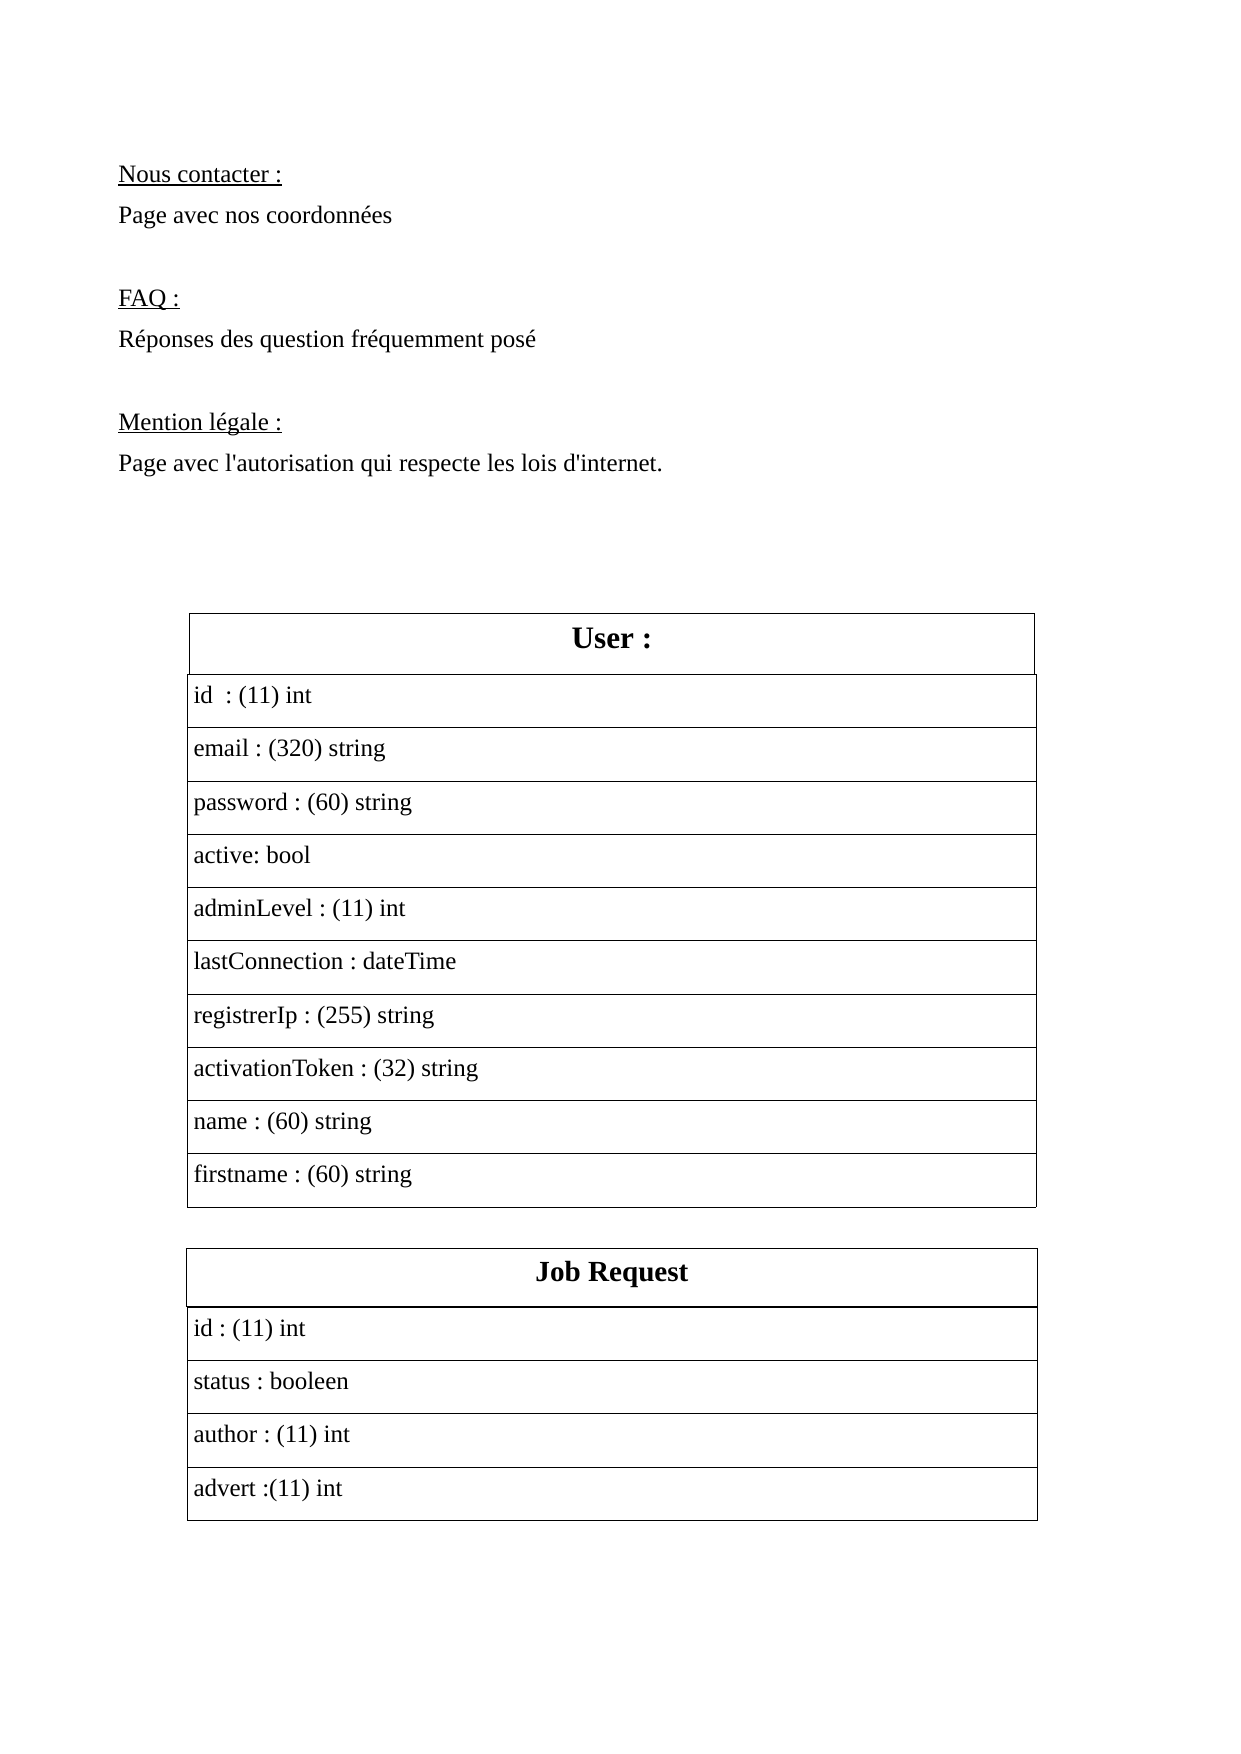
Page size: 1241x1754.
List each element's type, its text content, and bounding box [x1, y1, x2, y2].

table_cell registrerIp : (255) string [188, 995, 1036, 1047]
table_cell name : (60) string [188, 1101, 1036, 1153]
table_cell activationToken : (32) string [188, 1048, 1036, 1100]
text Page avec l'autorisation qui respecte les lois d'internet. [118, 448, 1122, 477]
table_cell email : (320) string [188, 728, 1036, 781]
table_cell firstname : (60) string [188, 1154, 1036, 1206]
table_header id : (11) int [188, 675, 1036, 727]
text Mention légale : [118, 407, 1122, 436]
table_cell active: bool [188, 835, 1036, 887]
text FAQ : [118, 283, 1122, 312]
table_cell author : (11) int [188, 1414, 1037, 1466]
table_cell adminLevel : (11) int [188, 888, 1036, 940]
text Réponses des question fréquemment posé [118, 324, 1122, 353]
table_header User : [190, 614, 1034, 673]
table_cell password : (60) string [188, 782, 1036, 834]
text Page avec nos coordonnées [118, 201, 1122, 229]
table_header Job Request [187, 1249, 1037, 1306]
table_header id : (11) int [188, 1308, 1037, 1360]
table_cell status : booleen [188, 1361, 1037, 1413]
text Nous contacter : [118, 159, 1122, 188]
table_cell advert :(11) int [188, 1468, 1037, 1519]
table_cell lastConnection : dateTime [188, 941, 1036, 993]
